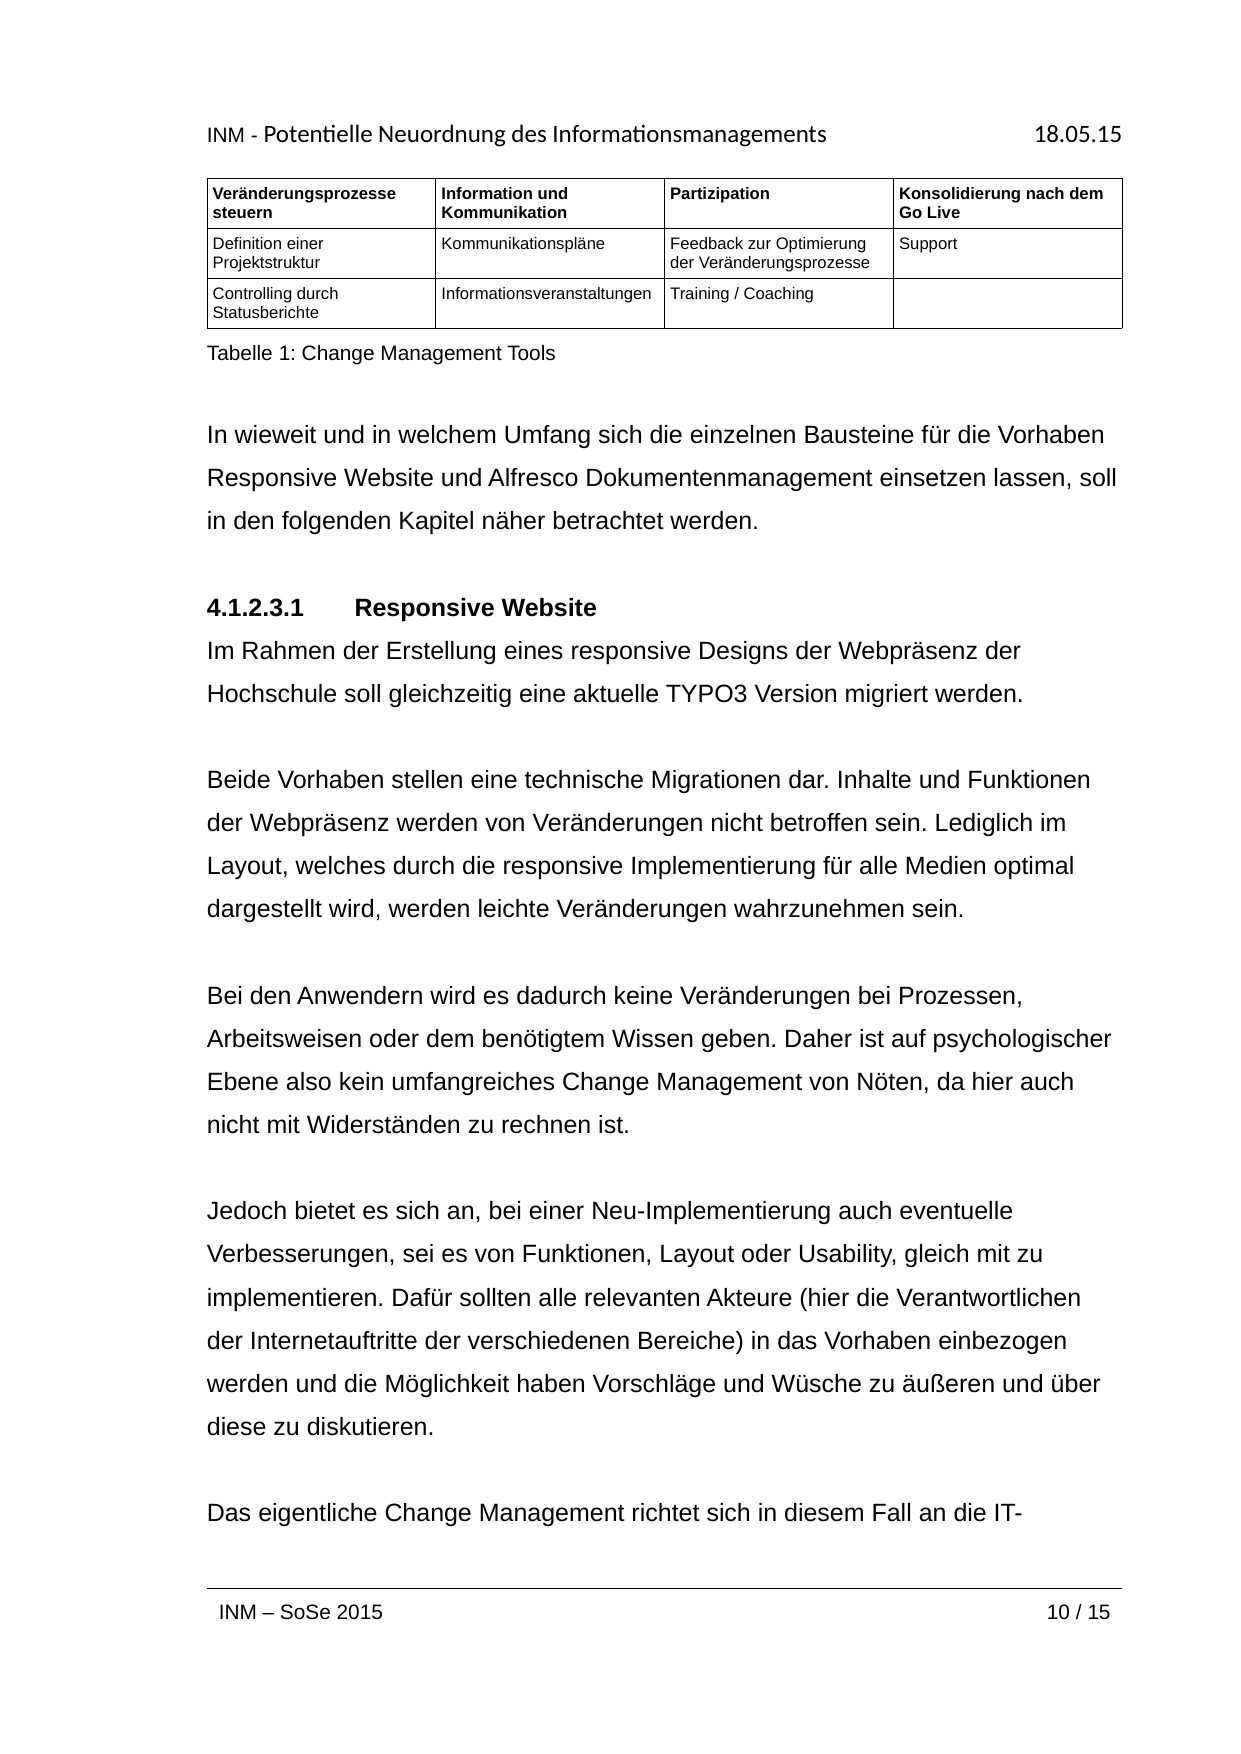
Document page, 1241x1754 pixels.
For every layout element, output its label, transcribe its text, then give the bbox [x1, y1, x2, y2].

table_header Information und Kommunikation [436, 179, 664, 228]
text Das eigentliche Change Management richtet sich in diesem Fall an die IT- [207, 1498, 1122, 1527]
table_header Konsolidierung nach dem Go Live [894, 179, 1122, 228]
table_cell Definition einer Projektstruktur [208, 229, 435, 278]
table_cell [894, 279, 1122, 328]
table_cell Feedback zur Optimierung der Veränderungsprozesse [665, 229, 893, 278]
table_cell Support [894, 229, 1122, 278]
text 4.1.2.3.1 Responsive Website [207, 592, 1122, 621]
text Tabelle 1: Change Management Tools [207, 340, 1122, 364]
text Beide Vorhaben stellen eine technische Migrationen dar. Inhalte und Funktionen der Webpräsenz werden von Veränderungen nicht betroffen sein. Lediglich im Layout, welches durch die responsive Implementierung für alle Medien optimal dargestellt wird, werden leichte Veränderungen wahrzunehmen sein. [207, 765, 1122, 923]
table_cell Kommunikationspläne [436, 229, 664, 278]
table_cell Controlling durch Statusberichte [208, 279, 435, 328]
table_cell Training / Coaching [665, 279, 893, 328]
table_cell Informationsveranstaltungen [436, 279, 664, 328]
text Im Rahmen der Erstellung eines responsive Designs der Webpräsenz der Hochschule soll gleichzeitig eine aktuelle TYPO3 Version migriert werden. [207, 636, 1122, 707]
table_header Partizipation [665, 179, 893, 228]
text Jedoch bietet es sich an, bei einer Neu-Implementierung auch eventuelle Verbesserungen, sei es von Funktionen, Layout oder Usability, gleich mit zu implementieren. Dafür sollten alle relevanten Akteure (hier die Verantwortlichen der Internetauftritte der verschiedenen Bereiche) in das Vorhaben einbezogen werden und die Möglichkeit haben Vorschläge und Wüsche zu äußeren und über diese zu diskutieren. [207, 1196, 1122, 1441]
text Bei den Anwendern wird es dadurch keine Veränderungen bei Prozessen, Arbeitsweisen oder dem benötigtem Wissen geben. Daher ist auf psychologischer Ebene also kein umfangreiches Change Management von Nöten, da hier auch nicht mit Widerständen zu rechnen ist. [207, 981, 1122, 1139]
text In wieweit und in welchem Umfang sich die einzelnen Bausteine für die Vorhaben Responsive Website und Alfresco Dokumentenmanagement einsetzen lassen, soll in den folgenden Kapitel näher betrachtet werden. [207, 420, 1122, 535]
table_header Veränderungsprozesse steuern [208, 179, 435, 228]
